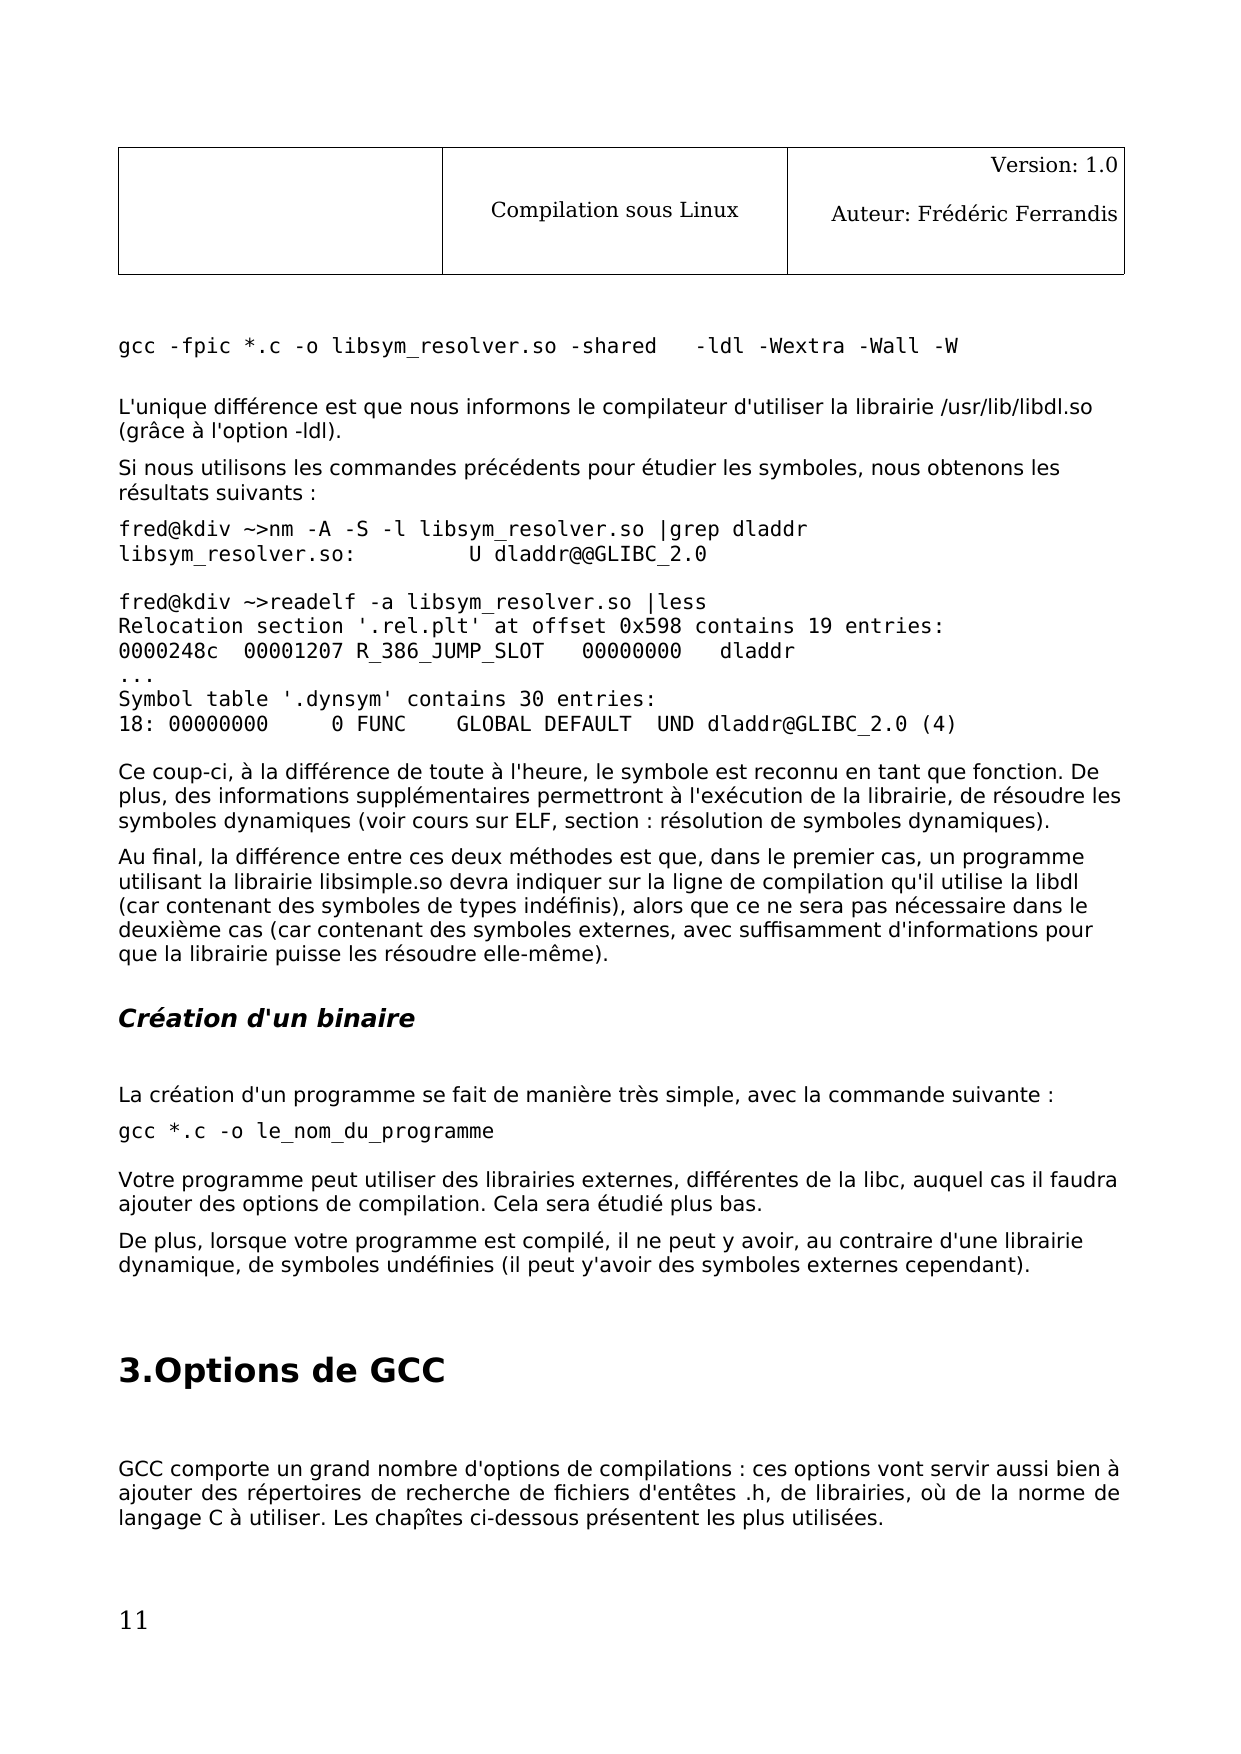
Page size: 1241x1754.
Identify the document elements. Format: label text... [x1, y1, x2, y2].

text 0000248c 00001207 R_386_JUMP_SLOT 00000000 dladdr [118, 639, 1122, 663]
text fred@kdiv ~>readelf -a libsym_resolver.so |less [118, 590, 1122, 614]
text Votre programme peut utiliser des librairies externes, différentes de la libc, auquel cas il faudra ajouter des options de compilation. Cela sera étudié plus bas. [118, 1168, 1122, 1217]
text Ce coup-ci, à la différence de toute à l'heure, le symbole est reconnu en tant que fonction. De plus, des informations supplémentaires permettront à l'exécution de la librairie, de résoudre les symboles dynamiques (voir cours sur ELF, section : résolution de symboles dynamiques). [118, 760, 1122, 833]
subtitle Création d'un binaire [118, 1004, 1122, 1033]
text ... [118, 663, 1122, 687]
text Symbol table '.dynsym' contains 30 entries: [118, 687, 1122, 712]
text De plus, lorsque votre programme est compilé, il ne peut y avoir, au contraire d'une librairie dynamique, de symboles undéfinies (il peut y'avoir des symboles externes cependant). [118, 1229, 1122, 1278]
text libsym_resolver.so: U dladdr@@GLIBC_2.0 [118, 542, 1122, 566]
text fred@kdiv ~>nm -A -S -l libsym_resolver.so |grep dladdr [118, 517, 1122, 542]
text Si nous utilisons les commandes précédents pour étudier les symboles, nous obtenons les résultats suivants : [118, 456, 1122, 505]
text gcc *.c -o le_nom_du_programme [118, 1119, 1122, 1144]
text 18: 00000000 0 FUNC GLOBAL DEFAULT UND dladdr@GLIBC_2.0 (4) [118, 712, 1122, 736]
text GCC comporte un grand nombre d'options de compilations : ces options vont servir aussi bien à ajouter des répertoires de recherche de fichiers d'entêtes .h, de librairies, où de la norme de langage C à utiliser. Les chapîtes ci-dessous présentent les plus utilisées. [118, 1457, 1122, 1530]
subtitle Options de GCC [118, 1352, 1122, 1391]
text Relocation section '.rel.plt' at offset 0x598 contains 19 entries: [118, 614, 1122, 639]
text La création d'un programme se fait de manière très simple, avec la commande suivante : [118, 1083, 1122, 1107]
text L'unique différence est que nous informons le compilateur d'utiliser la librairie /usr/lib/libdl.so (grâce à l'option -ldl). [118, 395, 1122, 444]
text Au final, la différence entre ces deux méthodes est que, dans le premier cas, un programme utilisant la librairie libsimple.so devra indiquer sur la ligne de compilation qu'il utilise la libdl (car contenant des symboles de types indéfinis), alors que ce ne sera pas nécessaire dans le deuxième cas (car contenant des symboles externes, avec suffisamment d'informations pour que la librairie puisse les résoudre elle-même). [118, 845, 1122, 967]
text gcc -fpic *.c -o libsym_resolver.so -shared -ldl -Wextra -Wall -W [118, 334, 1122, 358]
